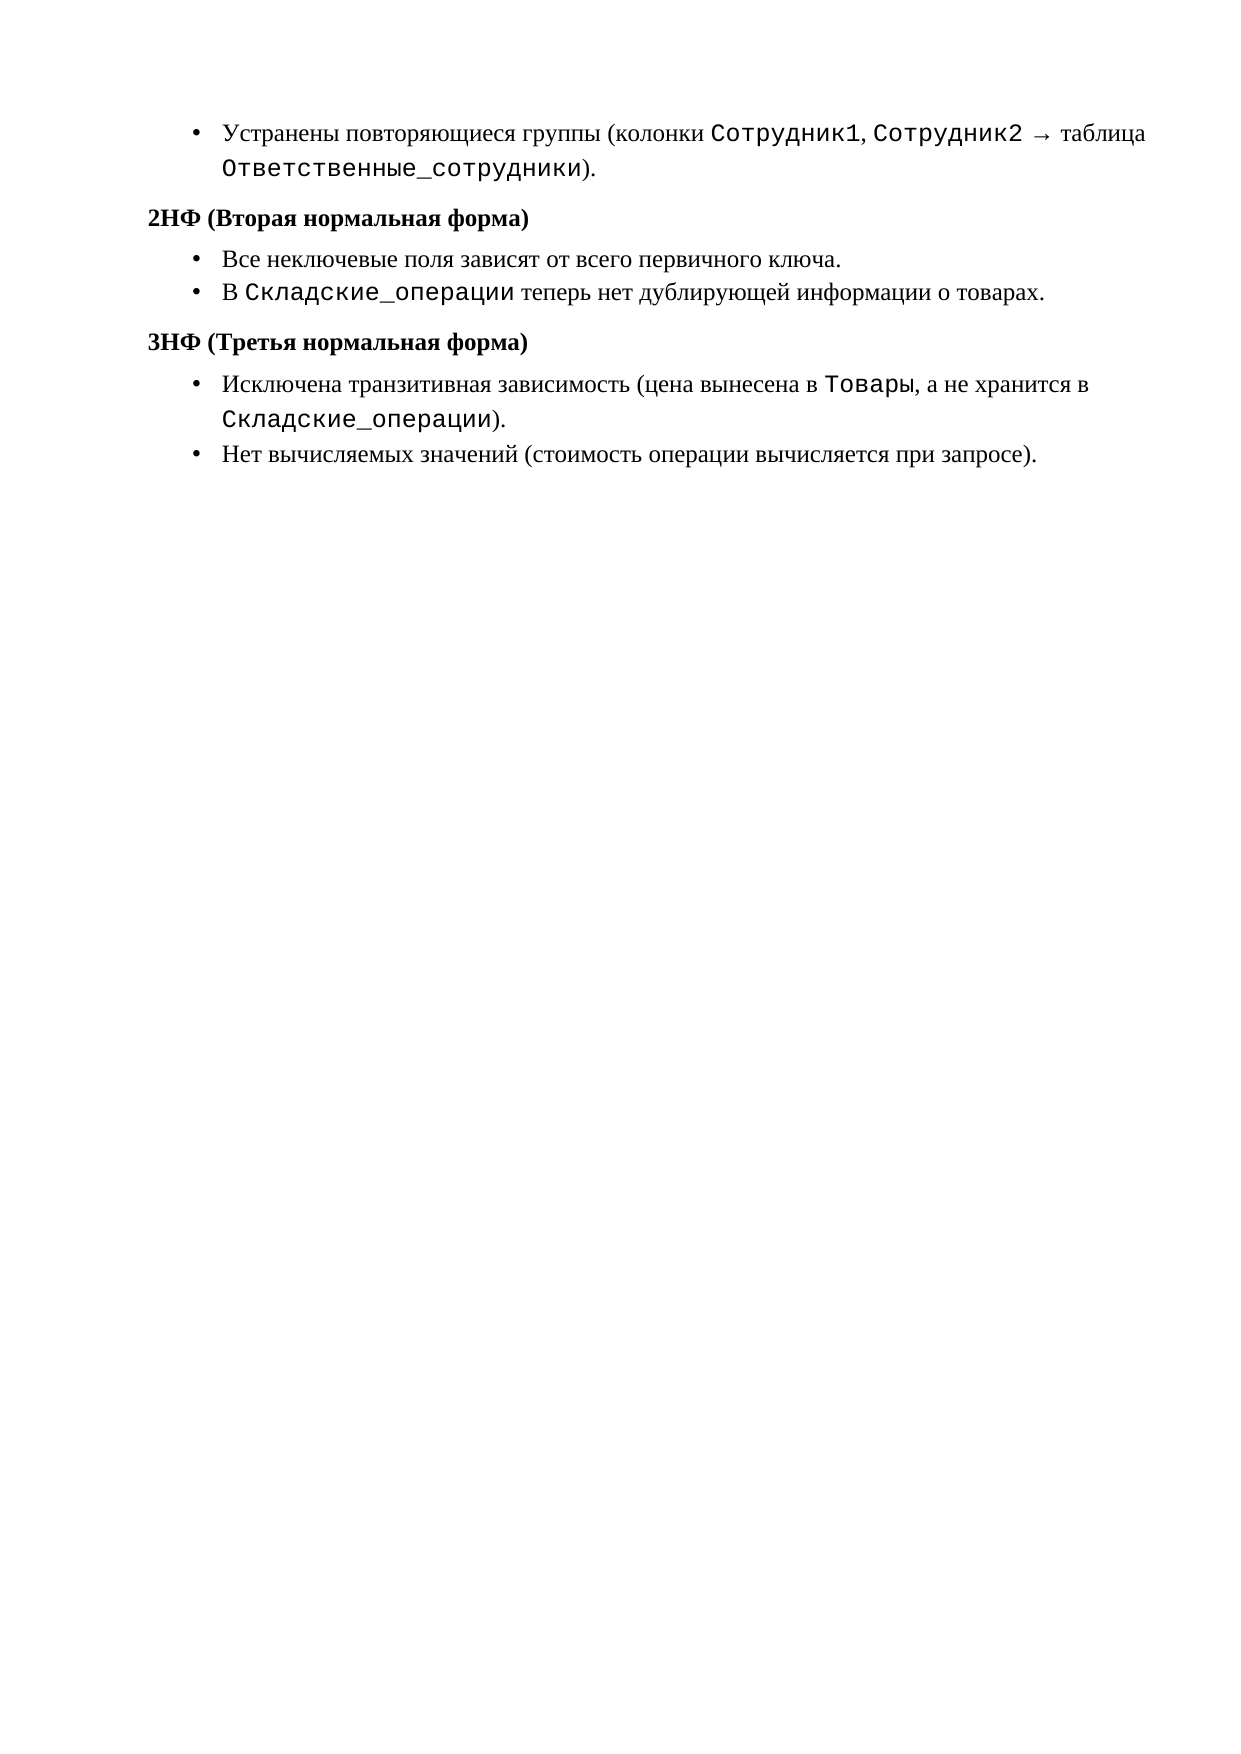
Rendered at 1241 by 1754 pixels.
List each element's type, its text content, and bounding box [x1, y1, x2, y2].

list Все неключевые поля зависят от всего первичного ключа. [192, 244, 1152, 273]
list В Складские_операции теперь нет дублирующей информации о товарах. [192, 277, 1152, 308]
subtitle 2НФ (Вторая нормальная форма) [148, 203, 1152, 232]
list Нет вычисляемых значений (стоимость операции вычисляется при запросе). [192, 439, 1152, 468]
subtitle 3НФ (Третья нормальная форма) [148, 327, 1152, 356]
list Устранены повторяющиеся группы (колонки Сотрудник1, Сотрудник2 → таблица Ответственные_сотрудники). [192, 118, 1152, 184]
list Исключена транзитивная зависимость (цена вынесена в Товары, а не хранится в Складские_операции). [192, 369, 1152, 435]
